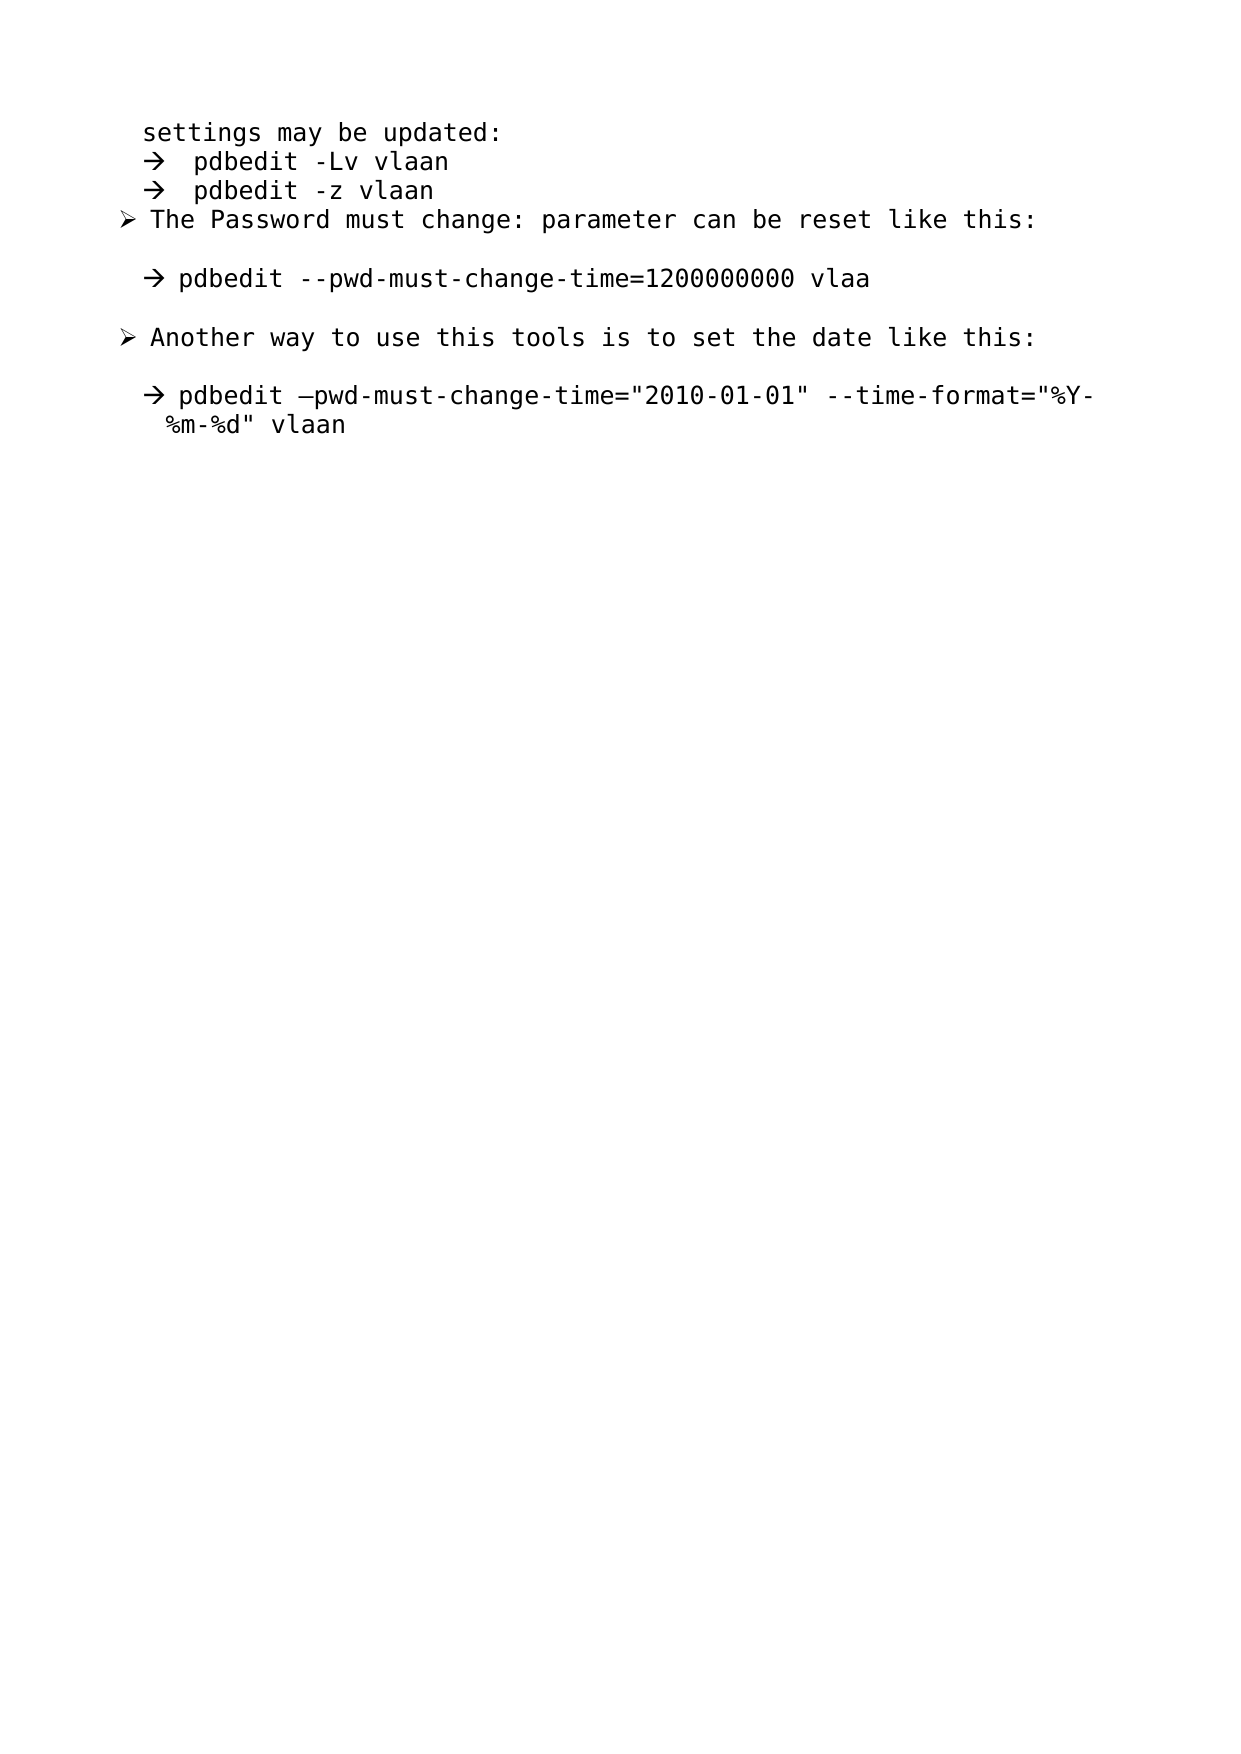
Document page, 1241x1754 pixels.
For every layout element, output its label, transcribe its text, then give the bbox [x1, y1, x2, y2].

list pdbedit –pwd-must-change-time="2010-01-01" --time-format="%Y-%m-%d" vlaan [142, 382, 1122, 440]
list pdbedit --pwd-must-change-time=1200000000 vlaa [142, 264, 1122, 293]
list settings may be updated: [118, 118, 1122, 147]
list pdbedit -z vlaan [142, 176, 1122, 206]
list The Password must change: parameter can be reset like this: [118, 206, 1122, 235]
list Another way to use this tools is to set the date like this: [118, 323, 1122, 352]
list pdbedit -Lv vlaan [142, 147, 1122, 176]
